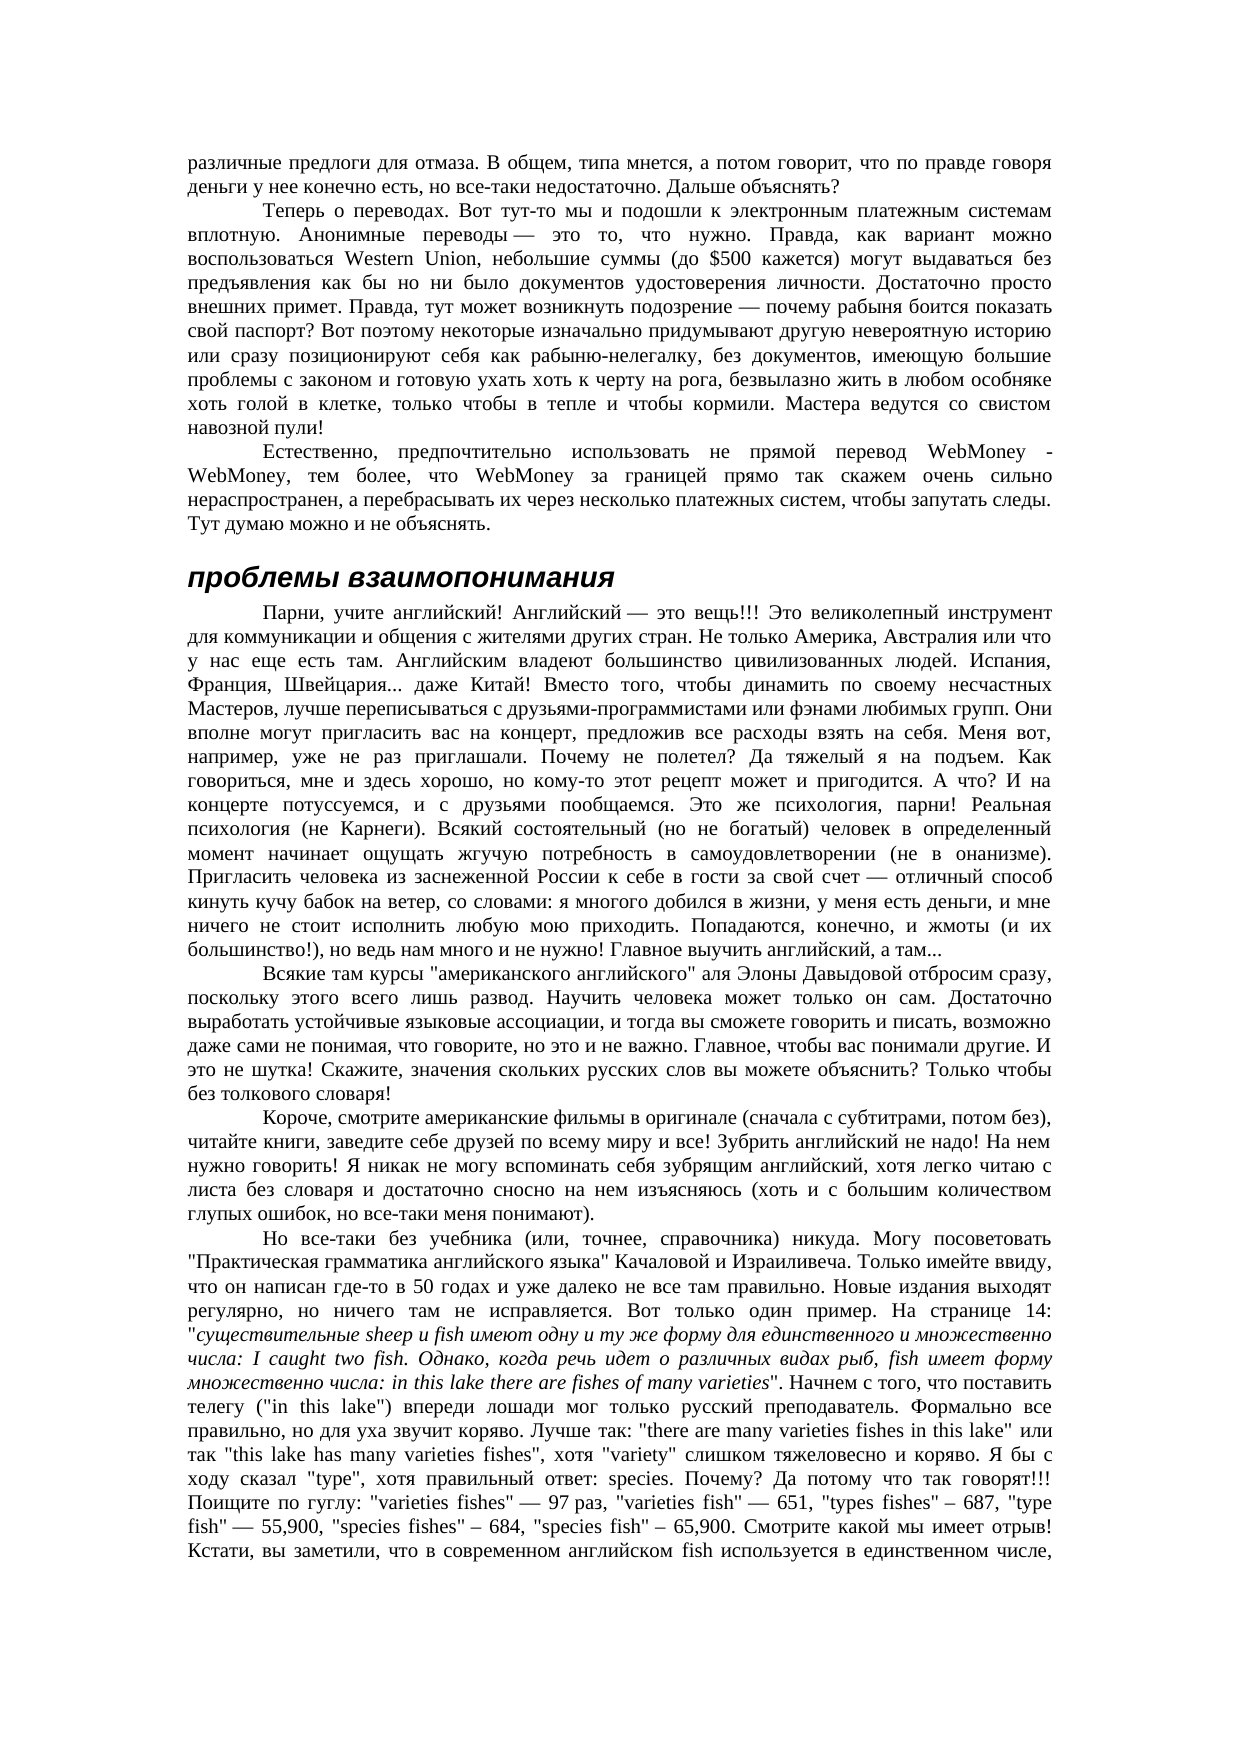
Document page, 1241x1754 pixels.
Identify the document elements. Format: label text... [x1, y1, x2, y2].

text Короче, смотрите американские фильмы в оригинале (сначала с субтитрами, потом без), читайте книги, заведите себе друзей по всему миру и все! Зубрить английский не надо! На нем нужно говорить! Я никак не могу вспоминать себя зубрящим английский, хотя легко читаю с листа без словаря и достаточно сносно на нем изъясняюсь (хоть и с большим количеством глупых ошибок, но все-таки меня понимают). [187, 1105, 1053, 1225]
text Парни, учите английский! Английский — это вещь!!! Это великолепный инструмент для коммуникации и общения с жителями других стран. Не только Америка, Австралия или что у нас еще есть там. Английским владеют большинство цивилизованных людей. Испания, Франция, Швейцария... даже Китай! Вместо того, чтобы динамить по своему несчастных Мастеров, лучше переписываться с друзьями-программистами или фэнами любимых групп. Они вполне могут пригласить вас на концерт, предложив все расходы взять на себя. Меня вот, например, уже не раз приглашали. Почему не полетел? Да тяжелый я на подъем. Как говориться, мне и здесь хорошо, но кому-то этот рецепт может и пригодится. А что? И на концерте потуссуемся, и с друзьями пообщаемся. Это же психология, парни! Реальная психология (не Карнеги). Всякий состоятельный (но не богатый) человек в определенный момент начинает ощущать жгучую потребность в самоудовлетворении (не в онанизме). Пригласить человека из заснеженной России к себе в гости за свой счет — отличный способ кинуть кучу бабок на ветер, со словами: я многого добился в жизни, у меня есть деньги, и мне ничего не стоит исполнить любую мою приходить. Попадаются, конечно, и жмоты (и их большинство!), но ведь нам много и не нужно! Главное выучить английский, а там... [187, 600, 1053, 961]
subtitle проблемы взаимопонимания [187, 560, 1053, 593]
text Теперь о переводах. Вот тут-то мы и подошли к электронным платежным системам вплотную. Анонимные переводы — это то, что нужно. Правда, как вариант можно воспользоваться Western Union, небольшие суммы (до $500 кажется) могут выдаваться без предъявления как бы но ни было документов удостоверения личности. Достаточно просто внешних примет. Правда, тут может возникнуть подозрение — почему рабыня боится показать свой паспорт? Вот поэтому некоторые изначально придумывают другую невероятную историю или сразу позиционируют себя как рабыню-нелегалку, без документов, имеющую большие проблемы с законом и готовую ухать хоть к черту на рога, безвылазно жить в любом особняке хоть голой в клетке, только чтобы в тепле и чтобы кормили. Мастера ведутся со свистом навозной пули! [187, 198, 1053, 439]
text различные предлоги для отмаза. В общем, типа мнется, а потом говорит, что по правде говоря деньги у нее конечно есть, но все-таки недостаточно. Дальше объяснять? [187, 150, 1053, 198]
text Естественно, предпочтительно использовать не прямой перевод WebMoney - WebMoney, тем более, что WebMoney за границей прямо так скажем очень сильно нераспространен, а перебрасывать их через несколько платежных систем, чтобы запутать следы. Тут думаю можно и не объяснять. [187, 439, 1053, 535]
text Всякие там курсы "американского английского" аля Элоны Давыдовой отбросим сразу, поскольку этого всего лишь развод. Научить человека может только он сам. Достаточно выработать устойчивые языковые ассоциации, и тогда вы сможете говорить и писать, возможно даже сами не понимая, что говорите, но это и не важно. Главное, чтобы вас понимали другие. И это не шутка! Скажите, значения скольких русских слов вы можете объяснить? Только чтобы без толкового словаря! [187, 961, 1053, 1105]
text Но все-таки без учебника (или, точнее, справочника) никуда. Могу посоветовать "Практическая грамматика английского языка" Качаловой и Израиливеча. Только имейте ввиду, что он написан где-то в 50 годах и уже далеко не все там правильно. Новые издания выходят регулярно, но ничего там не исправляется. Вот только один пример. На странице 14: "существительные sheep и fish имеют одну и ту же форму для единственного и множественно числа: I caught two fish. Однако, когда речь идет о различных видах рыб, fish имеет форму множественно числа: in this lake there are fishes of many varieties". Начнем с того, что поставить телегу ("in this lake") впереди лошади мог только русский преподаватель. Формально все правильно, но для уха звучит коряво. Лучше так: "there are many varieties fishes in this lake" или так "this lake has many varieties fishes", хотя "variety" слишком тяжеловесно и коряво. Я бы с ходу сказал "type", хотя правильный ответ: species. Почему? Да потому что так говорят!!! Поищите по гуглу: "varieties fishes" — 97 раз, "varieties fish" — 651, "types fishes" – 687, "type fish" — 55,900, "species fishes" – 684, "species fish" – 65,900. Смотрите какой мы имеет отрыв! Кстати, вы заметили, что в современном английском fish используется в единственном числе, [187, 1225, 1053, 1562]
